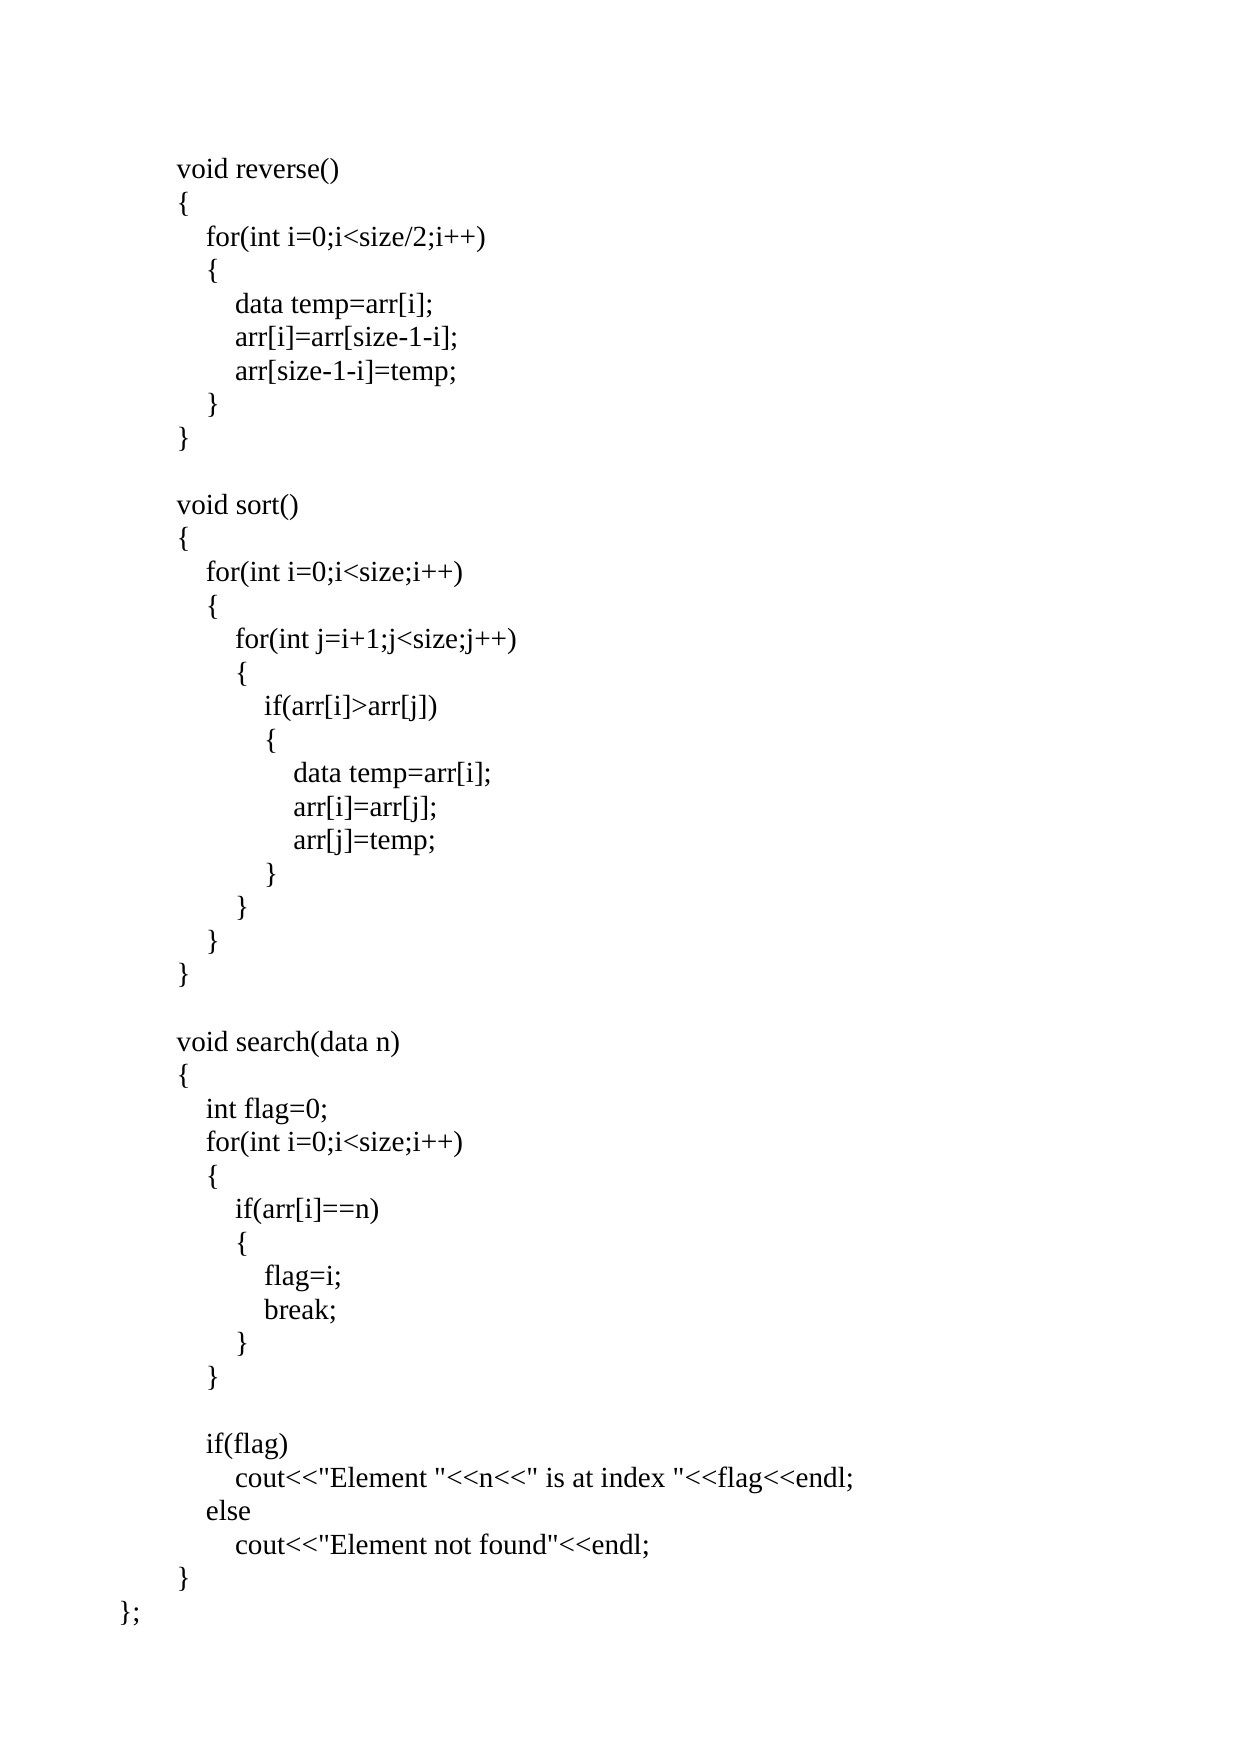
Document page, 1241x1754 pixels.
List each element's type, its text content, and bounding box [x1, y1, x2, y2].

text { [118, 722, 1122, 755]
text if(arr[i]==n) [118, 1191, 1122, 1225]
text }; [118, 1594, 1122, 1627]
text for(int i=0;i<size;i++) [118, 1124, 1122, 1158]
text void sort() [118, 487, 1122, 521]
text break; [118, 1292, 1122, 1326]
text { [118, 185, 1122, 219]
text for(int j=i+1;j<size;j++) [118, 621, 1122, 655]
text if(flag) [118, 1426, 1122, 1460]
text } [118, 923, 1122, 957]
text data temp=arr[i]; [118, 286, 1122, 319]
text arr[j]=temp; [118, 822, 1122, 856]
text flag=i; [118, 1258, 1122, 1292]
text } [118, 386, 1122, 420]
text int flag=0; [118, 1091, 1122, 1124]
text { [118, 1057, 1122, 1091]
text cout<<"Element not found"<<endl; [118, 1527, 1122, 1560]
text arr[i]=arr[size-1-i]; [118, 319, 1122, 353]
text arr[size-1-i]=temp; [118, 353, 1122, 386]
text { [118, 1158, 1122, 1191]
text if(arr[i]>arr[j]) [118, 688, 1122, 722]
text } [118, 1326, 1122, 1359]
text } [118, 420, 1122, 453]
text arr[i]=arr[j]; [118, 789, 1122, 822]
text cout<<"Element "<<n<<" is at index "<<flag<<endl; [118, 1460, 1122, 1493]
text } [118, 889, 1122, 923]
text } [118, 1560, 1122, 1594]
text { [118, 252, 1122, 286]
text } [118, 1359, 1122, 1393]
text { [118, 1225, 1122, 1258]
text void search(data n) [118, 1024, 1122, 1057]
text { [118, 521, 1122, 554]
text data temp=arr[i]; [118, 755, 1122, 789]
text { [118, 588, 1122, 621]
text else [118, 1493, 1122, 1527]
text } [118, 856, 1122, 889]
text } [118, 957, 1122, 990]
text for(int i=0;i<size/2;i++) [118, 219, 1122, 252]
text { [118, 655, 1122, 688]
text for(int i=0;i<size;i++) [118, 554, 1122, 588]
text void reverse() [118, 152, 1122, 185]
